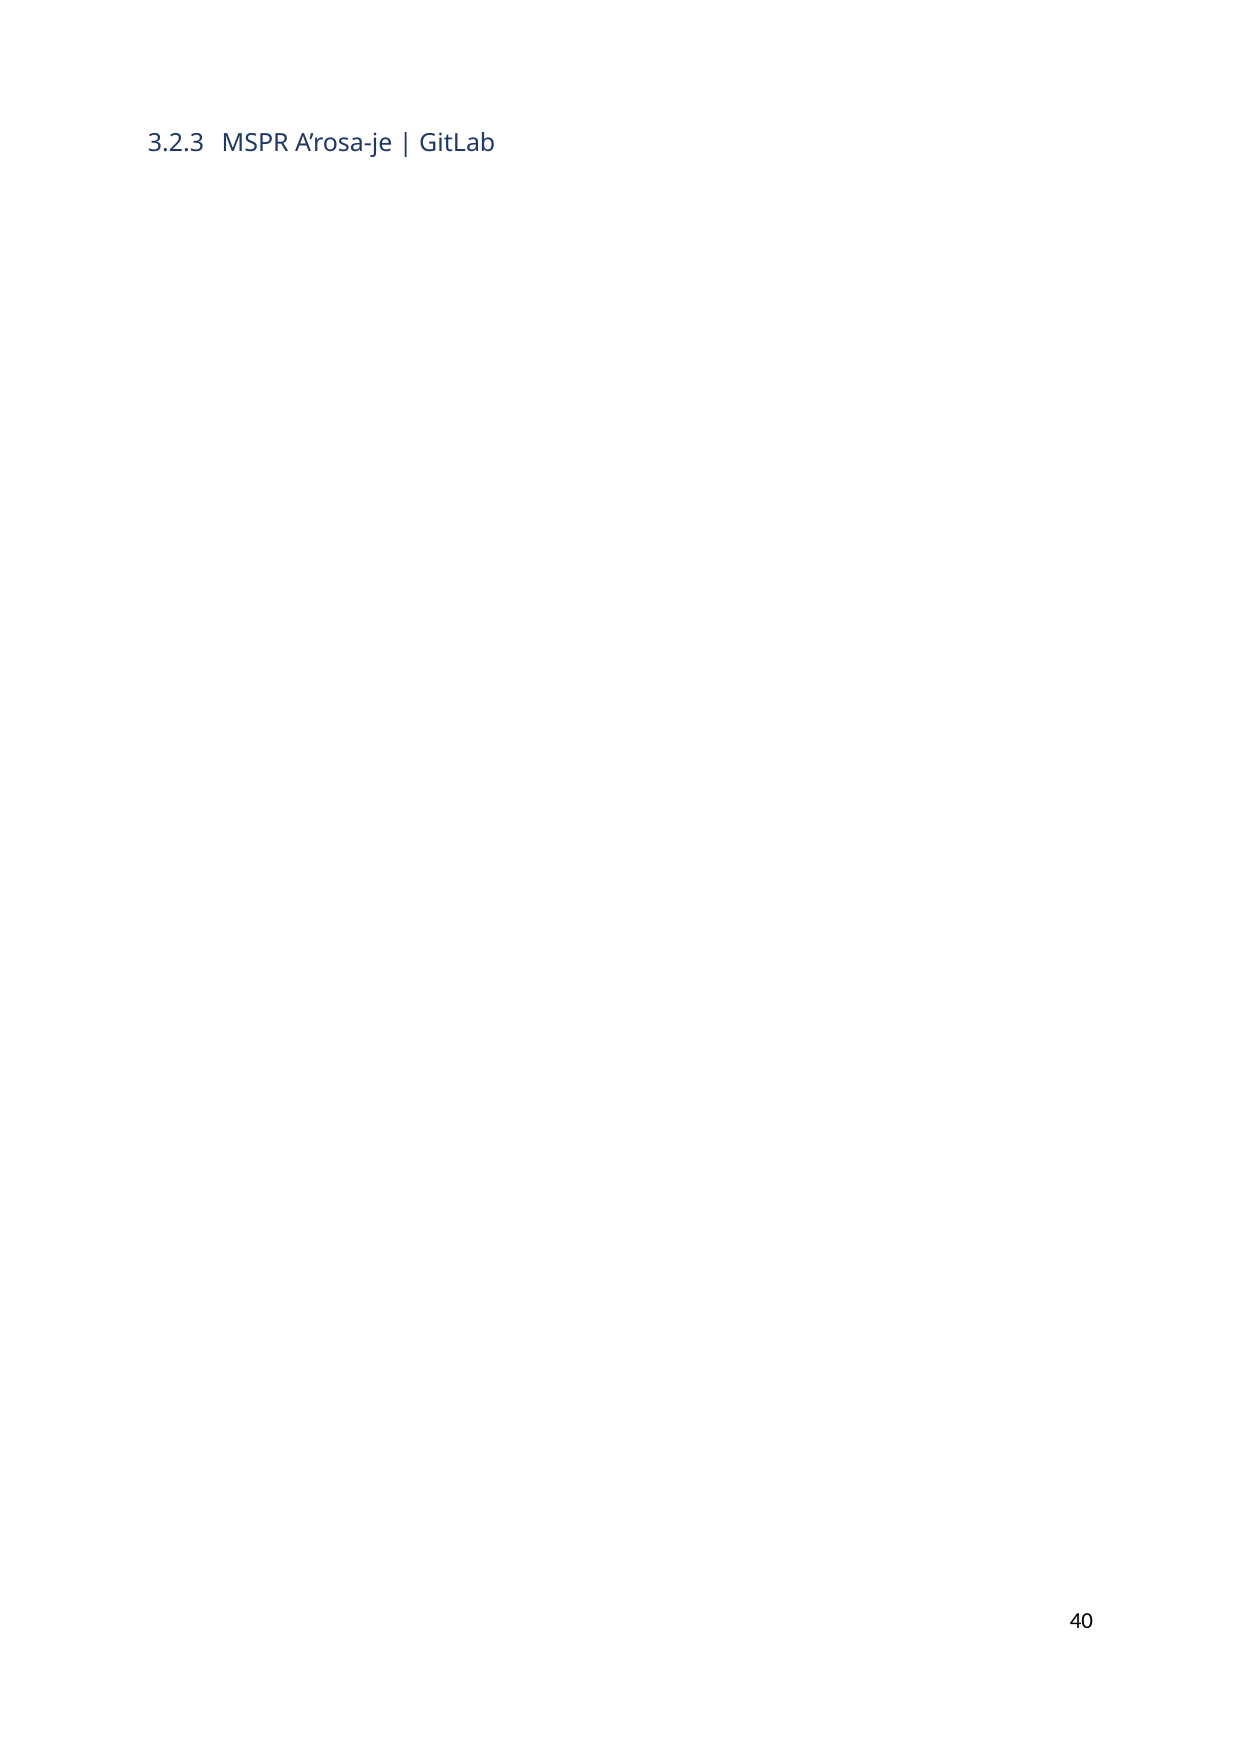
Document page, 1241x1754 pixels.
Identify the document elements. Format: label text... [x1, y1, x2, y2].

subtitle 3.2.3 MSPR A’rosa-je | GitLab [148, 124, 1093, 158]
